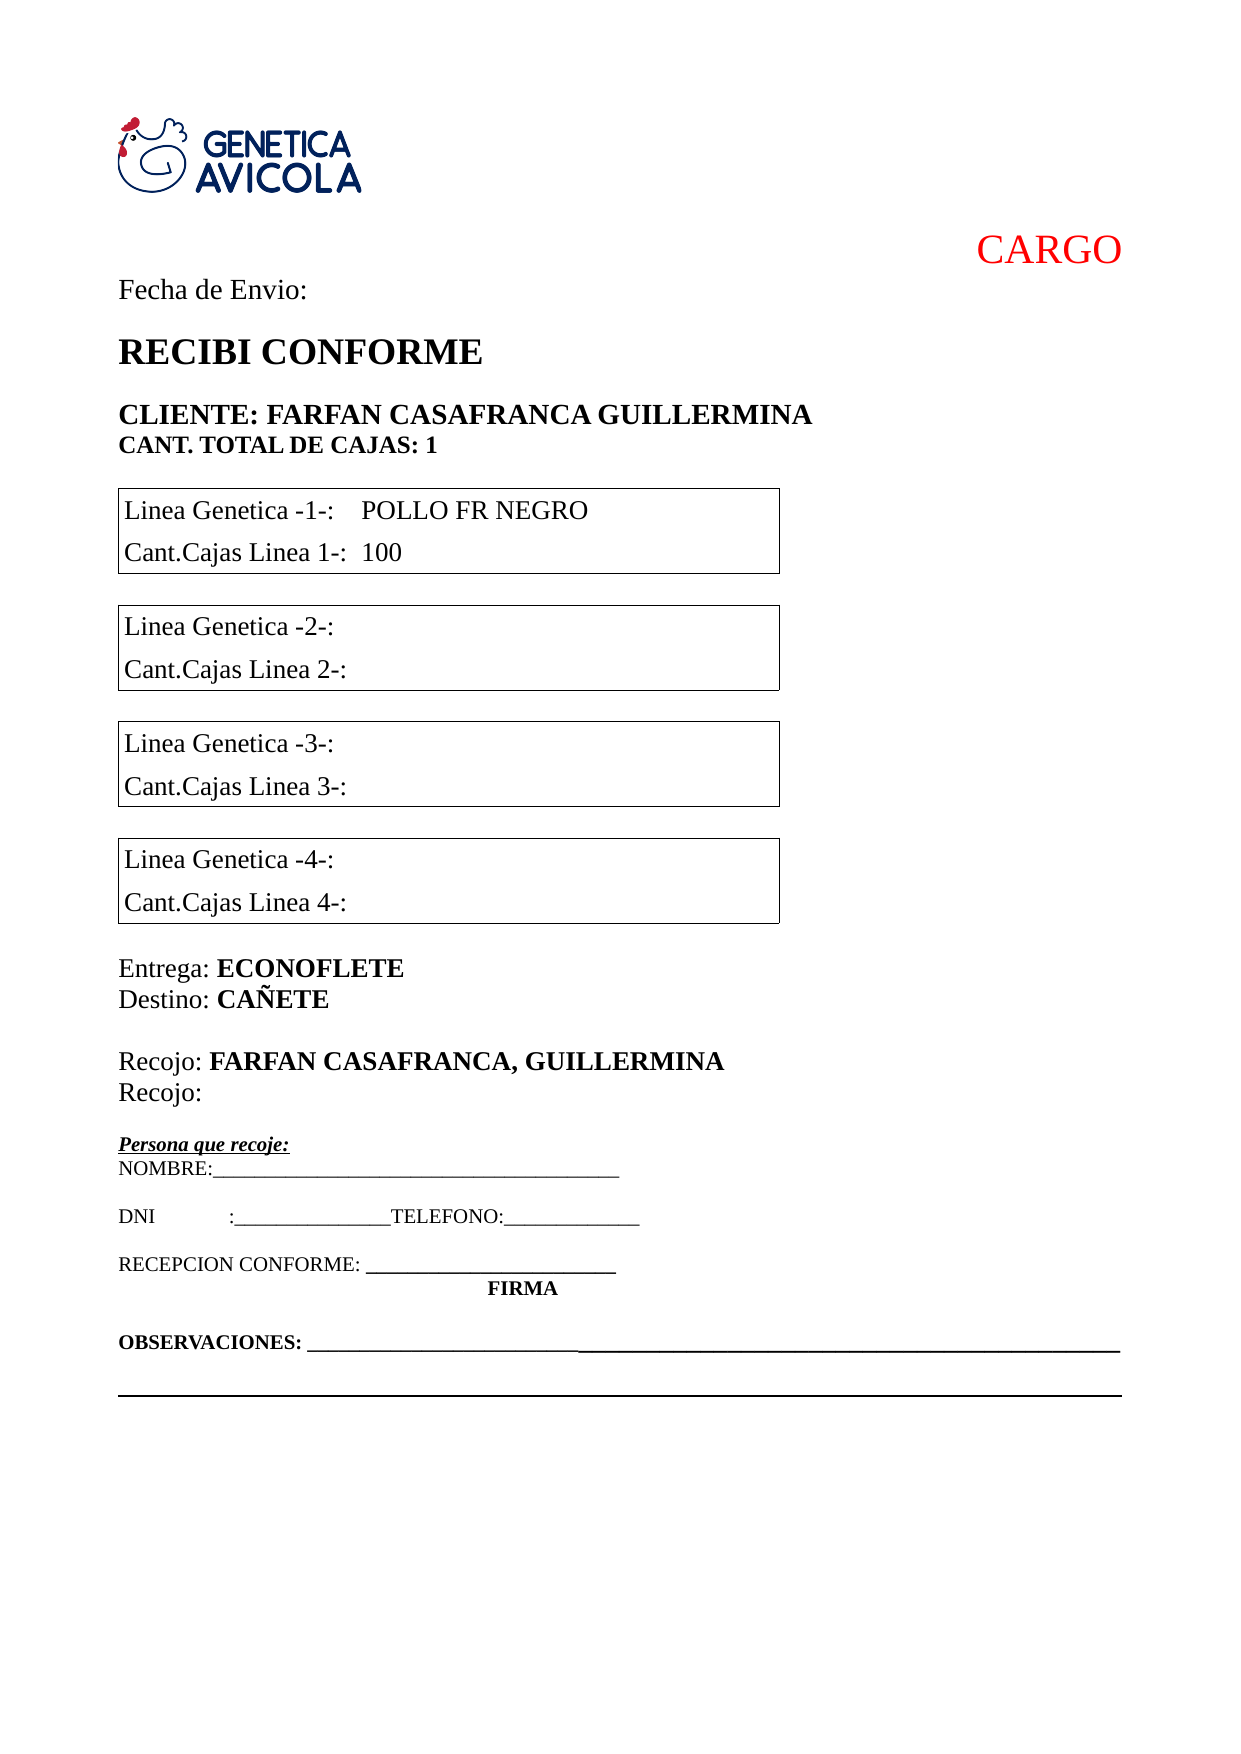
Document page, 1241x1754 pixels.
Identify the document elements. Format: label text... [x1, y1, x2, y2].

text NOMBRE:_______________________________________ [118, 1156, 1122, 1180]
table_cell [356, 691, 779, 721]
table_cell [118, 691, 356, 721]
text Entrega: ECONOFLETE [118, 952, 1122, 983]
table_cell 100 [356, 531, 779, 573]
table_cell [356, 807, 779, 838]
table_cell Cant.Cajas Linea 3-: [119, 764, 356, 806]
text OBSERVACIONES: __________________________________________________________________ [118, 1324, 1122, 1355]
text Recojo: FARFAN CASAFRANCA, GUILLERMINA [118, 1045, 1122, 1076]
text RECEPCION CONFORME: ________________________ [118, 1252, 1122, 1276]
text DNI :_______________TELEFONO:_____________ [118, 1204, 1122, 1228]
table_cell Linea Genetica -3-: [119, 722, 356, 764]
table_cell [356, 574, 779, 604]
table_cell [356, 839, 779, 880]
picture [117, 117, 362, 193]
text CARGO [118, 224, 1122, 272]
text CANT. TOTAL DE CAJAS: 1 [118, 431, 1122, 459]
table_cell [118, 807, 356, 838]
text Recojo: [118, 1076, 1122, 1108]
text CLIENTE: FARFAN CASAFRANCA GUILLERMINA [118, 397, 1122, 431]
text FIRMA [118, 1276, 1122, 1300]
table_cell [356, 647, 779, 690]
table_cell Linea Genetica -2-: [119, 606, 356, 647]
table_cell Cant.Cajas Linea 2-: [119, 647, 356, 690]
table_header Linea Genetica -1-: [119, 489, 356, 531]
table_cell [356, 722, 779, 764]
text Fecha de Envio: [118, 272, 1122, 306]
table_cell Linea Genetica -4-: [119, 839, 356, 880]
table_cell Cant.Cajas Linea 4-: [119, 880, 356, 923]
table_cell [356, 880, 779, 923]
table_cell [356, 606, 779, 647]
text RECIBI CONFORME [118, 330, 1122, 373]
table_header POLLO FR NEGRO [356, 489, 779, 531]
text Persona que recoje: [118, 1132, 1122, 1156]
table_cell [356, 764, 779, 806]
table_cell Cant.Cajas Linea 1-: [119, 531, 356, 573]
table_cell [118, 574, 356, 604]
text Destino: CAÑETE [118, 983, 1122, 1014]
